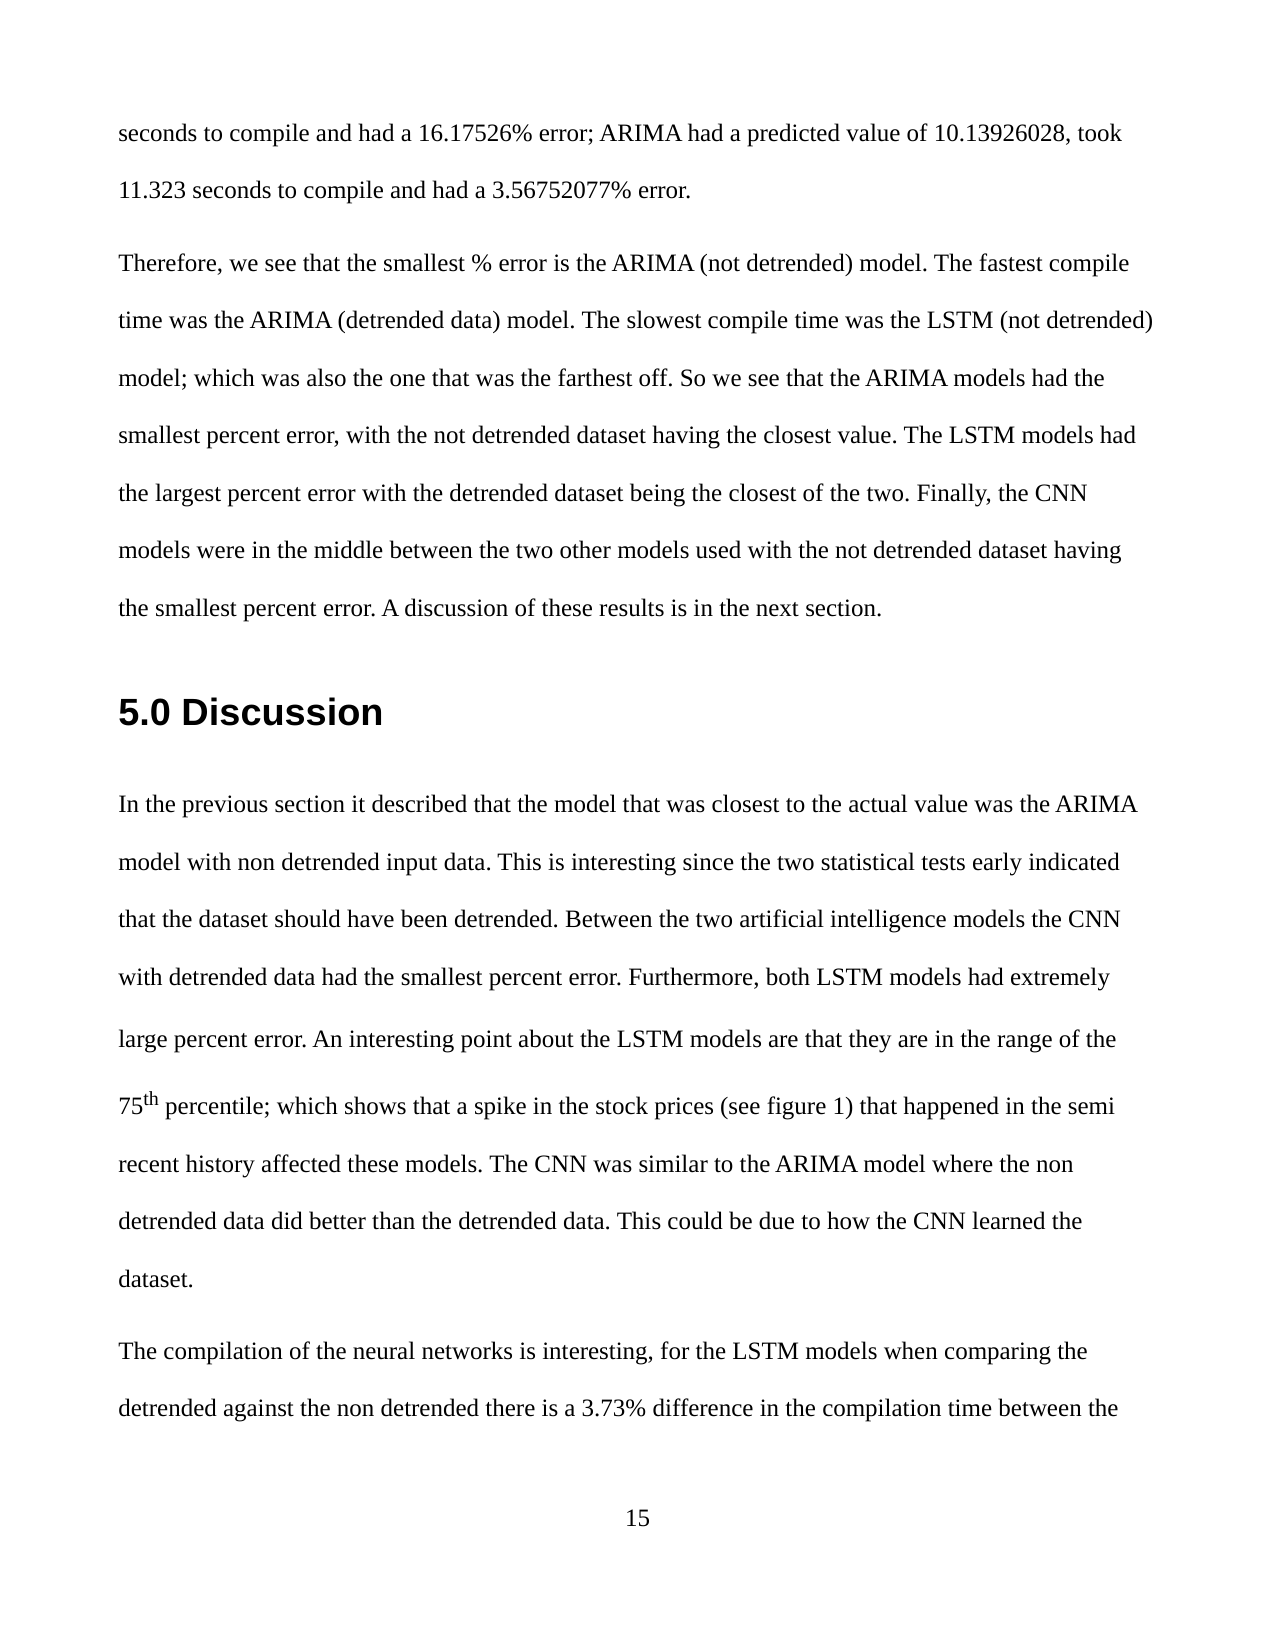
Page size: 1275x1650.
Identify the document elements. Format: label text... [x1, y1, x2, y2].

text The compilation of the neural networks is interesting, for the LSTM models when comparing the detrended against the non detrended there is a 3.73% difference in the compilation time between the [118, 1336, 1157, 1422]
subtitle 5.0 Discussion [118, 690, 1157, 733]
text seconds to compile and had a 16.17526% error; ARIMA had a predicted value of 10.13926028, took 11.323 seconds to compile and had a 3.56752077% error. [118, 118, 1157, 204]
text Therefore, we see that the smallest % error is the ARIMA (not detrended) model. The fastest compile time was the ARIMA (detrended data) model. The slowest compile time was the LSTM (not detrended) model; which was also the one that was the farthest off. So we see that the ARIMA models had the smallest percent error, with the not detrended dataset having the closest value. The LSTM models had the largest percent error with the detrended dataset being the closest of the two. Finally, the CNN models were in the middle between the two other models used with the not detrended dataset having the smallest percent error. A discussion of these results is in the next section. [118, 248, 1157, 621]
text In the previous section it described that the model that was closest to the actual value was the ARIMA model with non detrended input data. This is interesting since the two statistical tests early indicated that the dataset should have been detrended. Between the two artificial intelligence models the CNN with detrended data had the smallest percent error. Furthermore, both LSTM models had extremely large percent error. An interesting point about the LSTM models are that they are in the range of the 75th percentile; which shows that a spike in the stock prices (see figure 1) that happened in the semi recent history affected these models. The CNN was similar to the ARIMA model where the non detrended data did better than the detrended data. This could be due to how the CNN learned the dataset. [118, 789, 1157, 1293]
